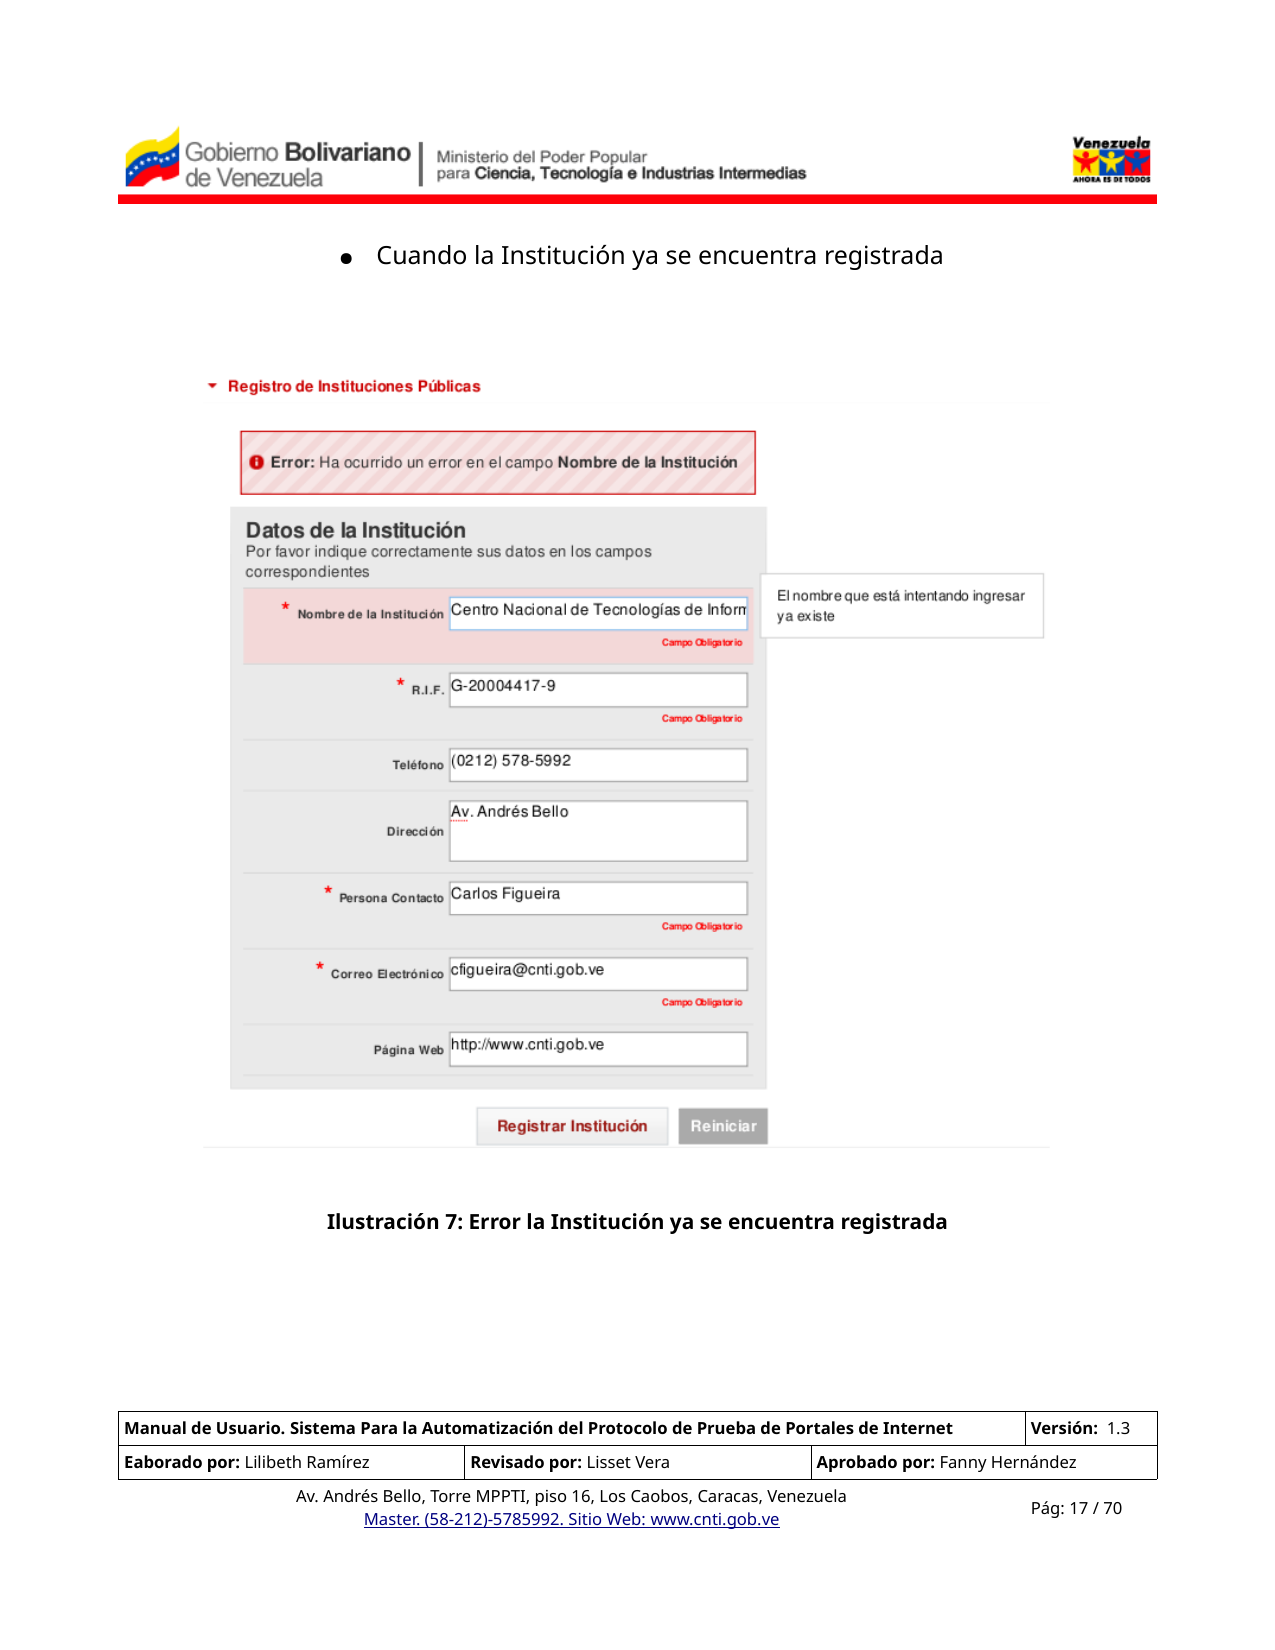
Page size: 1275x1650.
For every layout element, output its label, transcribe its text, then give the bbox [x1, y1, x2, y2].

picture [118, 118, 1157, 204]
list Cuando la Institución ya se encuentra registrada [339, 238, 1098, 272]
text Ilustración 7: Error la Institución ya se encuentra registrada [177, 1207, 1098, 1235]
picture [203, 376, 1050, 1154]
